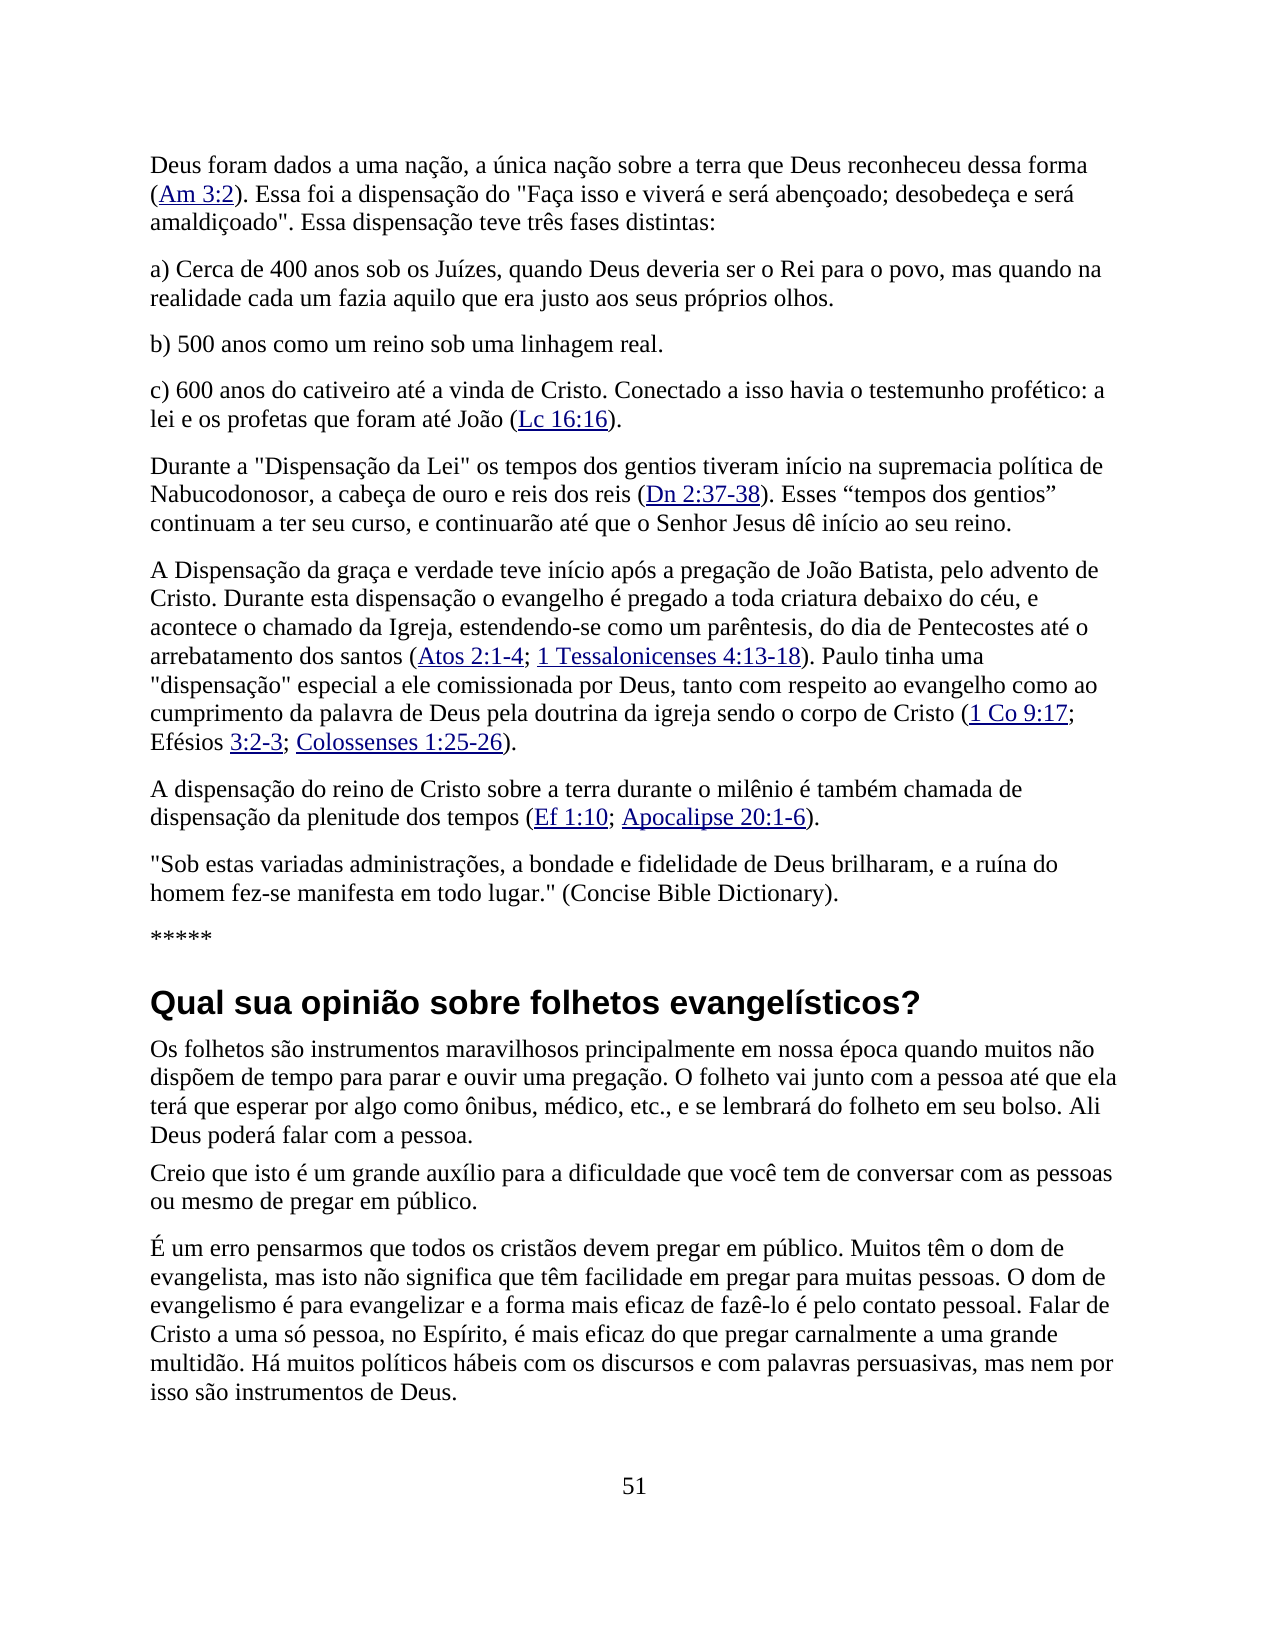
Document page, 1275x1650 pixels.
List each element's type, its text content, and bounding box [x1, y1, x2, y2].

text ​c) 600 anos do cativeiro até a vinda de Cristo. Conectado a isso havia o testemunho profético: a lei e os profetas que foram até João (Lc 16:16). [150, 376, 1125, 433]
text ​a) Cerca de 400 anos sob os Juízes, quando Deus deveria ser o Rei para o povo, mas quando na realidade cada um fazia aquilo que era justo aos seus próprios olhos. [150, 254, 1125, 311]
text Durante a "Dispensação da Lei" os tempos dos gentios tiveram início na supremacia política de Nabucodonosor, a cabeça de ouro e reis dos reis (Dn 2:37-38). Esses “tempos dos gentios” continuam a ter seu curso, e continuarão até que o Senhor Jesus dê início ao seu reino. [150, 451, 1125, 537]
text ***** [150, 924, 1125, 953]
text Deus foram dados a uma nação, a única nação sobre a terra que Deus reconheceu dessa forma (Am 3:2). Essa foi a dispensação do "Faça isso e viverá e será abençoado; desobedeça e será amaldiçoado". Essa dispensação teve três fases distintas: [150, 150, 1125, 236]
text É um erro pensarmos que todos os cristãos devem pregar em público. Muitos têm o dom de evangelista, mas isto não significa que têm facilidade em pregar para muitas pessoas. O dom de evangelismo é para evangelizar e a forma mais eficaz de fazê-lo é pelo contato pessoal. Falar de Cristo a uma só pessoa, no Espírito, é mais eficaz do que pregar carnalmente a uma grande multidão. Há muitos políticos hábeis com os discursos e com palavras persuasivas, mas nem por isso são instrumentos de Deus. [150, 1233, 1125, 1405]
text ​b) 500 anos como um reino sob uma linhagem real. [150, 329, 1125, 358]
text Os folhetos são instrumentos maravilhosos principalmente em nossa época quando muitos não dispõem de tempo para parar e ouvir uma pregação. O folheto vai junto com a pessoa até que ela terá que esperar por algo como ônibus, médico, etc., e se lembrará do folheto em seu bolso. Ali Deus poderá falar com a pessoa. [150, 1034, 1125, 1149]
text Creio que isto é um grande auxílio para a dificuldade que você tem de conversar com as pessoas ou mesmo de pregar em público. [150, 1158, 1125, 1215]
text A Dispensação da graça e verdade teve início após a pregação de João Batista, pelo advento de Cristo. Durante esta dispensação o evangelho é pregado a toda criatura debaixo do céu, e acontece o chamado da Igreja, estendendo-se como um parêntesis, do dia de Pentecostes até o arrebatamento dos santos (Atos 2:1-4; 1 Tessalonicenses 4:13-18). Paulo tinha uma "dispensação" especial a ele comissionada por Deus, tanto com respeito ao evangelho como ao cumprimento da palavra de Deus pela doutrina da igreja sendo o corpo de Cristo (1 Co 9:17; Efésios 3:2-3; Colossenses 1:25-26). [150, 555, 1125, 756]
subtitle Qual sua opinião sobre folhetos evangelísticos? [150, 983, 1125, 1021]
text A dispensação do reino de Cristo sobre a terra durante o milênio é também chamada de dispensação da plenitude dos tempos (Ef 1:10; Apocalipse 20:1-6). [150, 774, 1125, 831]
text "Sob estas variadas administrações, a bondade e fidelidade de Deus brilharam, e a ruína do homem fez-se manifesta em todo lugar." (Concise Bible Dictionary). [150, 849, 1125, 906]
